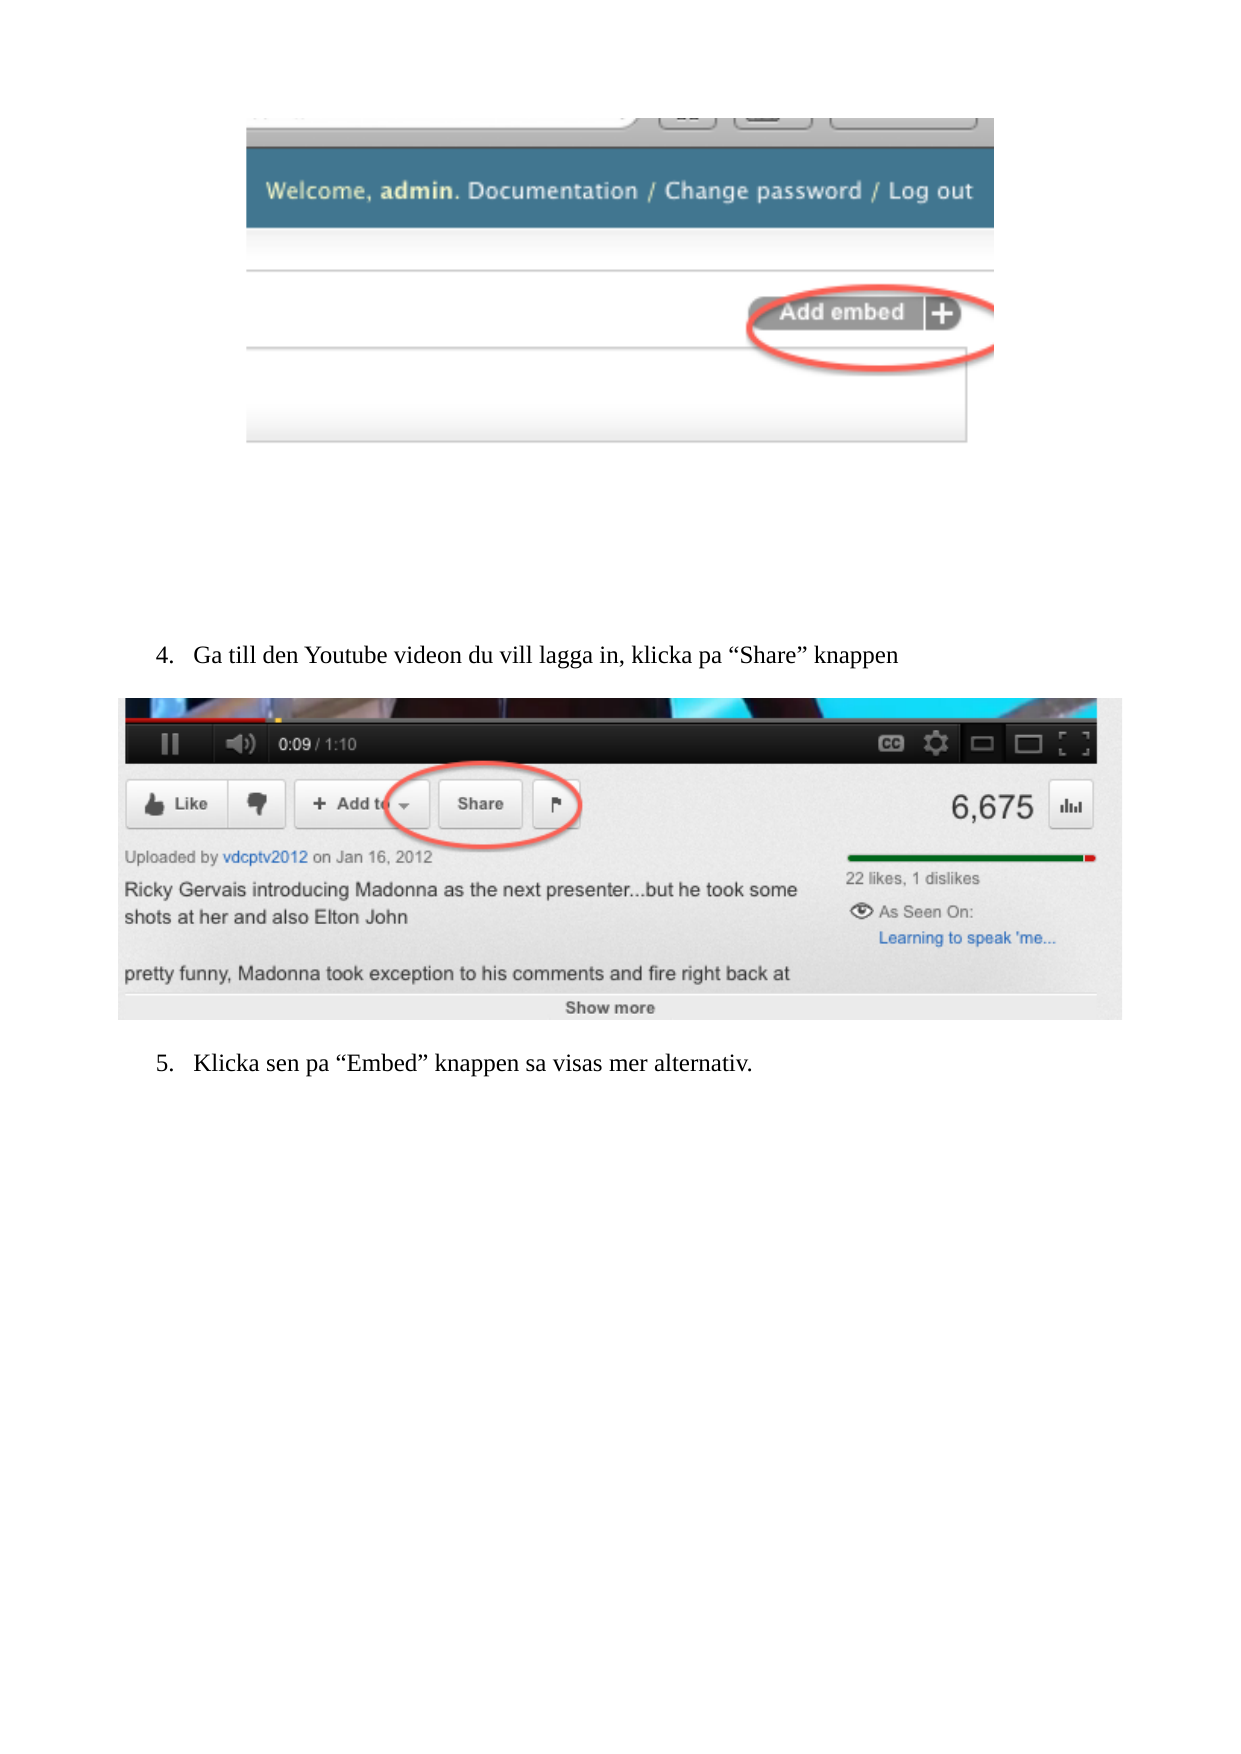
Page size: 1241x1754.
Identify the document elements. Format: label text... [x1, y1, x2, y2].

picture [118, 698, 1123, 1020]
picture [246, 118, 994, 612]
list Klicka sen pa “Embed” knappen sa visas mer alternativ. [156, 1048, 1122, 1077]
list Ga till den Youtube videon du vill lagga in, klicka pa “Share” knappen [156, 641, 1122, 669]
